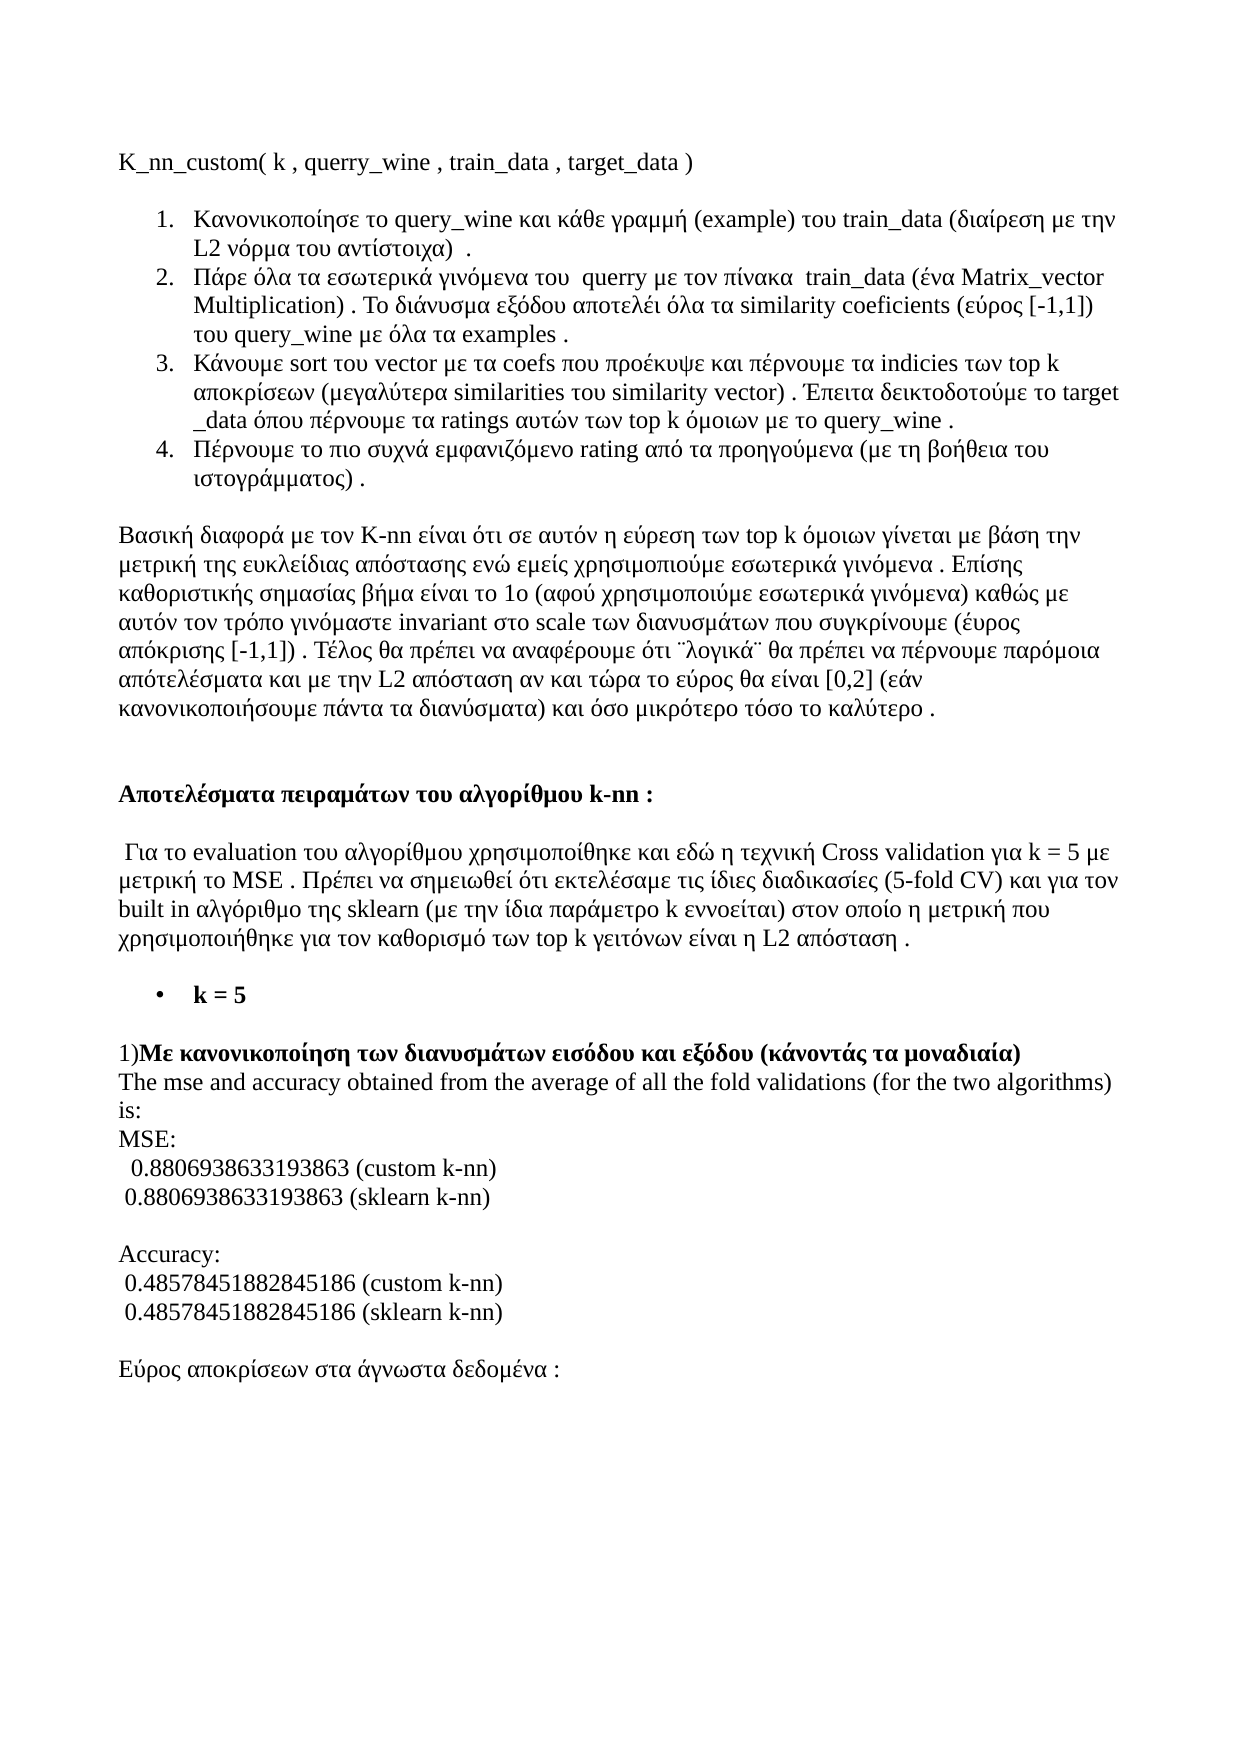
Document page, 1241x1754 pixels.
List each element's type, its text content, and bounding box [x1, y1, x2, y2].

list Κάνουμε sort του vector με τα coefs που προέκυψε και πέρνουμε τα indicies των top k αποκρίσεων (μεγαλύτερα similarities του similarity vector) . Έπειτα δεικτοδοτούμε το target _data όπου πέρνουμε τα ratings αυτών των top k όμοιων με το query_wine . [156, 348, 1122, 434]
list Πάρε όλα τα εσωτερικά γινόμενα του querry με τον πίνακα train_data (ένα Matrix_vector Multiplication) . To διάνυσμα εξόδου αποτελέι όλα τα similarity coeficients (εύρος [-1,1]) του query_wine με όλα τα examples . [156, 262, 1122, 348]
text 0.48578451882845186 (sklearn k-nn) [118, 1297, 1122, 1326]
text 1)Με κανονικοποίηση των διανυσμάτων εισόδου και εξόδου (κάνοντάς τα μοναδιαία) [118, 1038, 1122, 1067]
text Accuracy: [118, 1239, 1122, 1268]
text Αποτελέσματα πειραμάτων του αλγορίθμου k-nn : [118, 779, 1122, 808]
text Βασική διαφορά με τον K-nn είναι ότι σε αυτόν η εύρεση των top k όμοιων γίνεται με βάση την μετρική της ευκλείδιας απόστασης ενώ εμείς χρησιμοπιούμε εσωτερικά γινόμενα . Επίσης καθοριστικής σημασίας βήμα είναι το 1ο (αφού χρησιμοποιύμε εσωτερικά γινόμενα) καθώς με αυτόν τον τρόπο γινόμαστε invariant στο scale των διανυσμάτων που συγκρίνουμε (έυρος απόκρισης [-1,1]) . Τέλος θα πρέπει να αναφέρουμε ότι ¨λογικά¨ θα πρέπει να πέρνουμε παρόμοια απότελέσματα και με την L2 απόσταση αν και τώρα το εύρος θα είναι [0,2] (εάν κανονικοποιήσουμε πάντα τα διανύσματα) και όσο μικρότερο τόσο το καλύτερο . [118, 521, 1122, 722]
text The mse and accuracy obtained from the average of all the fold validations (for the two algorithms) is: [118, 1067, 1122, 1124]
text Κ_nn_custom( k , querry_wine , train_data , target_data ) [118, 147, 1122, 176]
text MSE: [118, 1124, 1122, 1153]
list k = 5 [156, 981, 1122, 1009]
text 0.8806938633193863 (sklearn k-nn) [118, 1182, 1122, 1211]
text Εύρος αποκρίσεων στα άγνωστα δεδομένα : [118, 1354, 1122, 1383]
list Kανονικοποίησε το query_wine και κάθε γραμμή (example) του train_data (διαίρεση με την L2 νόρμα του αντίστοιχα) . [156, 204, 1122, 262]
text 0.8806938633193863 (custom k-nn) [118, 1153, 1122, 1182]
list Πέρνουμε το πιο συχνά εμφανιζόμενο rating από τα προηγούμενα (με τη βοήθεια του ιστογράμματος) . [156, 434, 1122, 492]
text Για το evaluation του αλγορίθμου χρησιμοποίθηκε και εδώ η τεχνική Cross validation για k = 5 με μετρική το MSE . Πρέπει να σημειωθεί ότι εκτελέσαμε τις ίδιες διαδικασίες (5-fold CV) και για τον built in αλγόριθμο της sklearn (με την ίδια παράμετρο k εννοείται) στον οποίο η μετρική που χρησιμοποιήθηκε για τον καθορισμό των top k γειτόνων είναι η L2 απόσταση . [118, 837, 1122, 952]
text 0.48578451882845186 (custom k-nn) [118, 1268, 1122, 1297]
